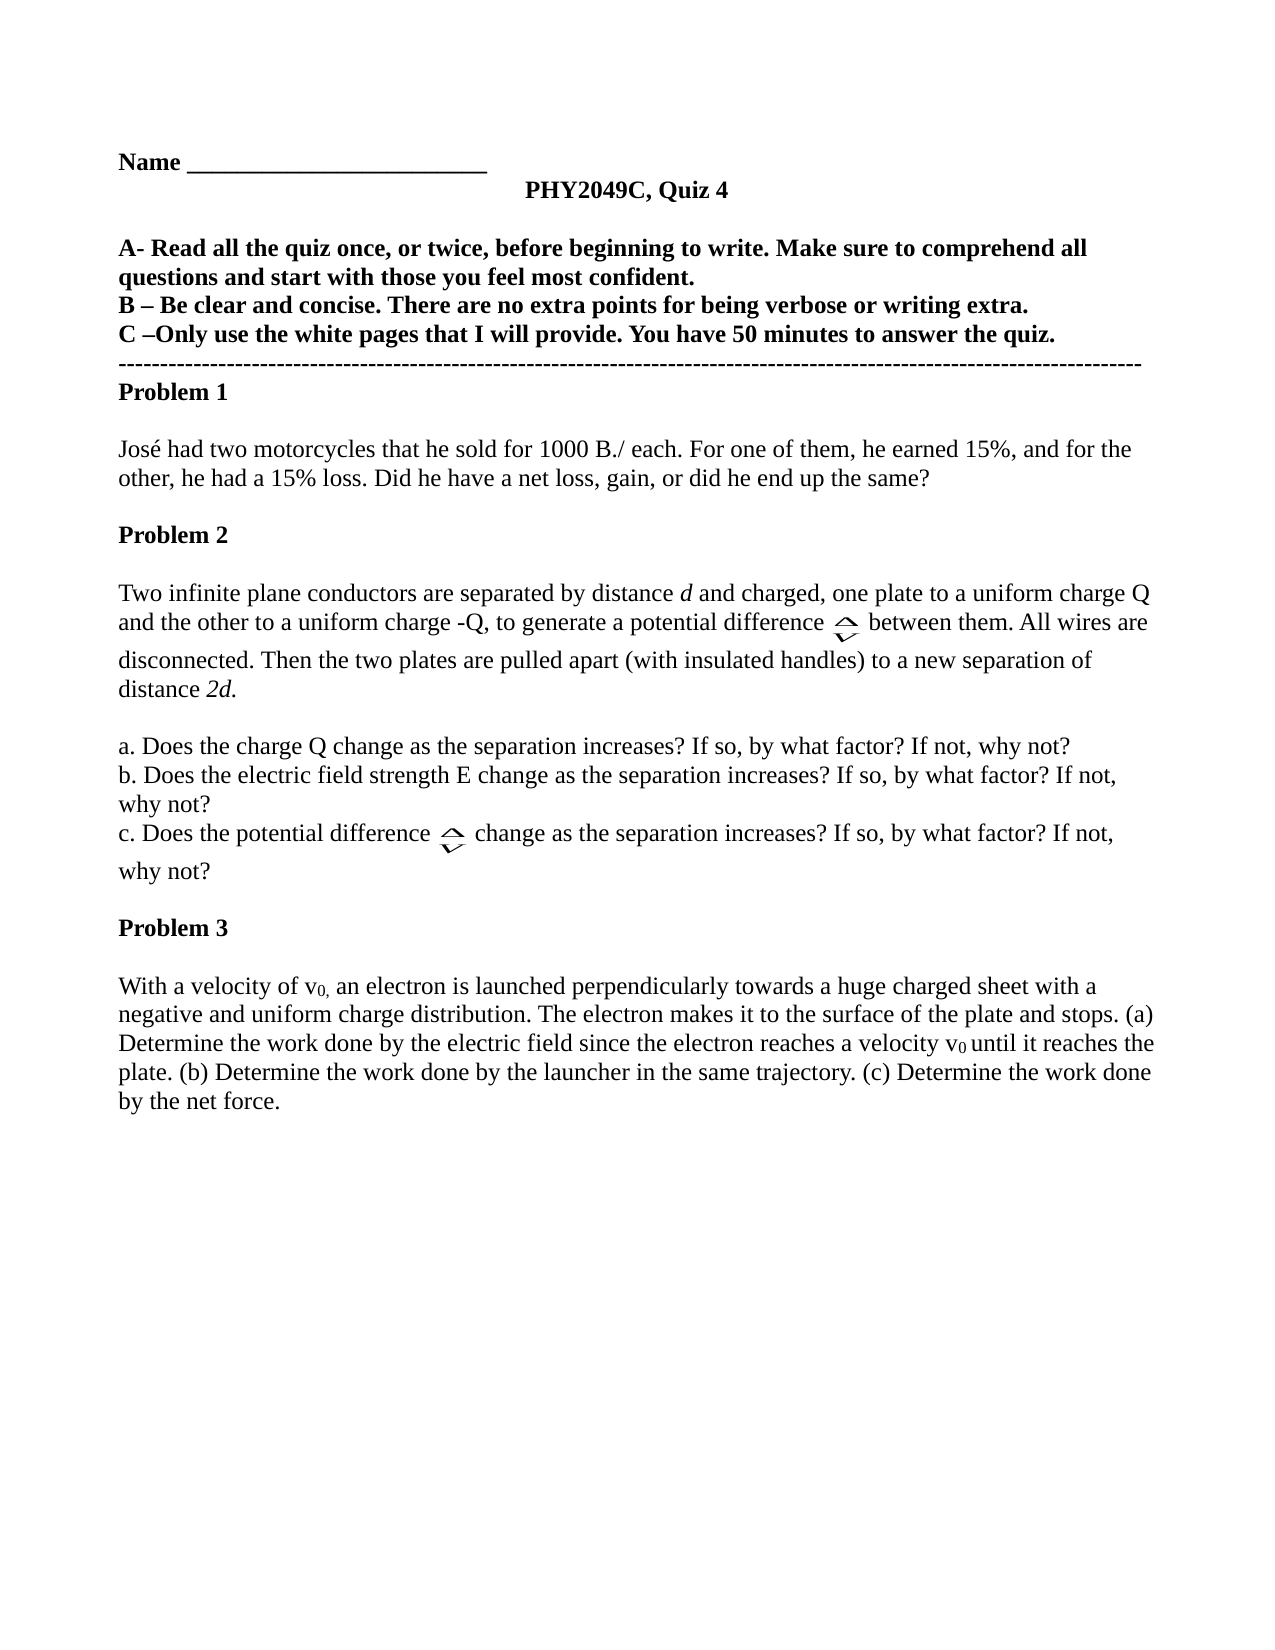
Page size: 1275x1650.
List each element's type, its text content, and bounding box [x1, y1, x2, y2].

text A- Read all the quiz once, or twice, before beginning to write. Make sure to comprehend all questions and start with those you feel most confident. [118, 233, 1157, 291]
text PHY2049C, Quiz 4 [118, 176, 1157, 204]
text José had two motorcycles that he sold for 1000 B./ each. For one of them, he earned 15%, and for the other, he had a 15% loss. Did he have a net loss, gain, or did he end up the same? [118, 434, 1157, 492]
text Problem 1 [118, 377, 1157, 406]
text a. Does the charge Q change as the separation increases? If so, by what factor? If not, why not? [118, 731, 1157, 760]
text With a velocity of v0, an electron is launched perpendicularly towards a huge charged sheet with a negative and uniform charge distribution. The electron makes it to the surface of the plate and stops. (a) Determine the work done by the electric field since the electron reaches a velocity v0 until it reaches the plate. (b) Determine the work done by the launcher in the same trajectory. (c) Determine the work done by the net force. [118, 971, 1157, 1114]
text Problem 2 [118, 521, 1157, 549]
text B – Be clear and concise. There are no extra points for being verbose or writing extra. [118, 291, 1157, 319]
text C –Only use the white pages that I will provide. You have 50 minutes to answer the quiz. [118, 319, 1157, 348]
text b. Does the electric field strength E change as the separation increases? If so, by what factor? If not, why not? [118, 760, 1157, 818]
text Name ________________________ [118, 147, 1157, 176]
text c. Does the potential difference change as the separation increases? If so, by what factor? If not, why not? [118, 818, 1157, 884]
text Problem 3 [118, 913, 1157, 942]
text Two infinite plane conductors are separated by distance d and charged, one plate to a uniform charge Q and the other to a uniform charge -Q, to generate a potential difference between them. All wires are disconnected. Then the two plates are pulled apart (with insulated handles) to a new separation of distance 2d. [118, 578, 1157, 703]
text --------------------------------------------------------------------------------------------------------------------------- [118, 348, 1157, 377]
